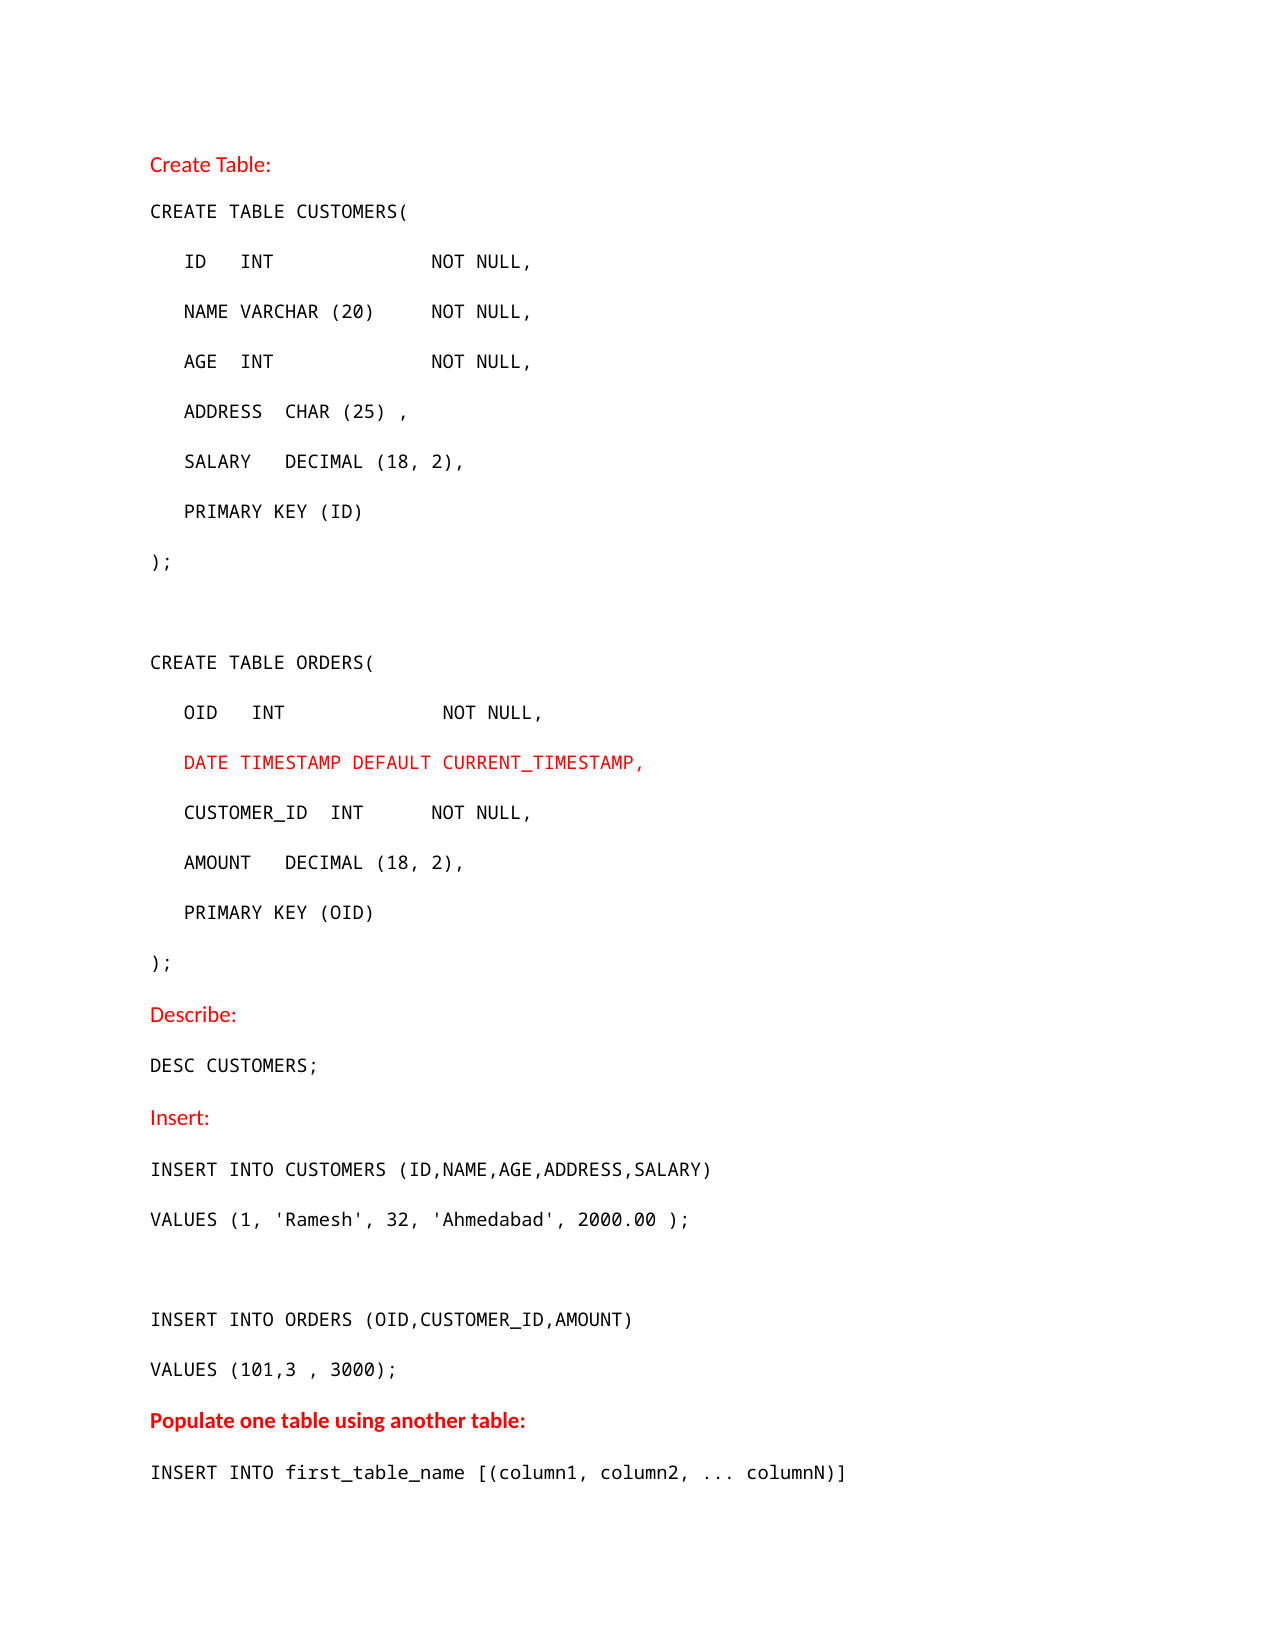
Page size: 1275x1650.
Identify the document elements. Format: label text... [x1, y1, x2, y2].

text CUSTOMER_ID INT NOT NULL, [150, 799, 1125, 825]
text ADDRESS CHAR (25) , [150, 398, 1125, 424]
text Create Table: [150, 150, 1125, 178]
text ID INT NOT NULL, [150, 248, 1125, 274]
text SALARY DECIMAL (18, 2), [150, 449, 1125, 474]
text INSERT INTO first_table_name [(column1, column2, ... columnN)] [150, 1459, 1125, 1485]
text PRIMARY KEY (ID) [150, 499, 1125, 524]
text CREATE TABLE ORDERS( [150, 649, 1125, 674]
text OID INT NOT NULL, [150, 699, 1125, 725]
text DESC CUSTOMERS; [150, 1053, 1125, 1078]
text DATE TIMESTAMP DEFAULT CURRENT_TIMESTAMP, [150, 749, 1125, 775]
text AGE INT NOT NULL, [150, 348, 1125, 374]
text Describe: [150, 1000, 1125, 1028]
text Populate one table using another table: [150, 1406, 1125, 1434]
text ); [150, 950, 1125, 975]
text INSERT INTO CUSTOMERS (ID,NAME,AGE,ADDRESS,SALARY) [150, 1156, 1125, 1181]
text Insert: [150, 1103, 1125, 1131]
text ); [150, 549, 1125, 574]
text VALUES (101,3 , 3000); [150, 1356, 1125, 1382]
text AMOUNT DECIMAL (18, 2), [150, 849, 1125, 875]
text CREATE TABLE CUSTOMERS( [150, 198, 1125, 224]
text PRIMARY KEY (OID) [150, 899, 1125, 925]
text NAME VARCHAR (20) NOT NULL, [150, 298, 1125, 324]
text INSERT INTO ORDERS (OID,CUSTOMER_ID,AMOUNT) [150, 1306, 1125, 1332]
text VALUES (1, 'Ramesh', 32, 'Ahmedabad', 2000.00 ); [150, 1206, 1125, 1232]
